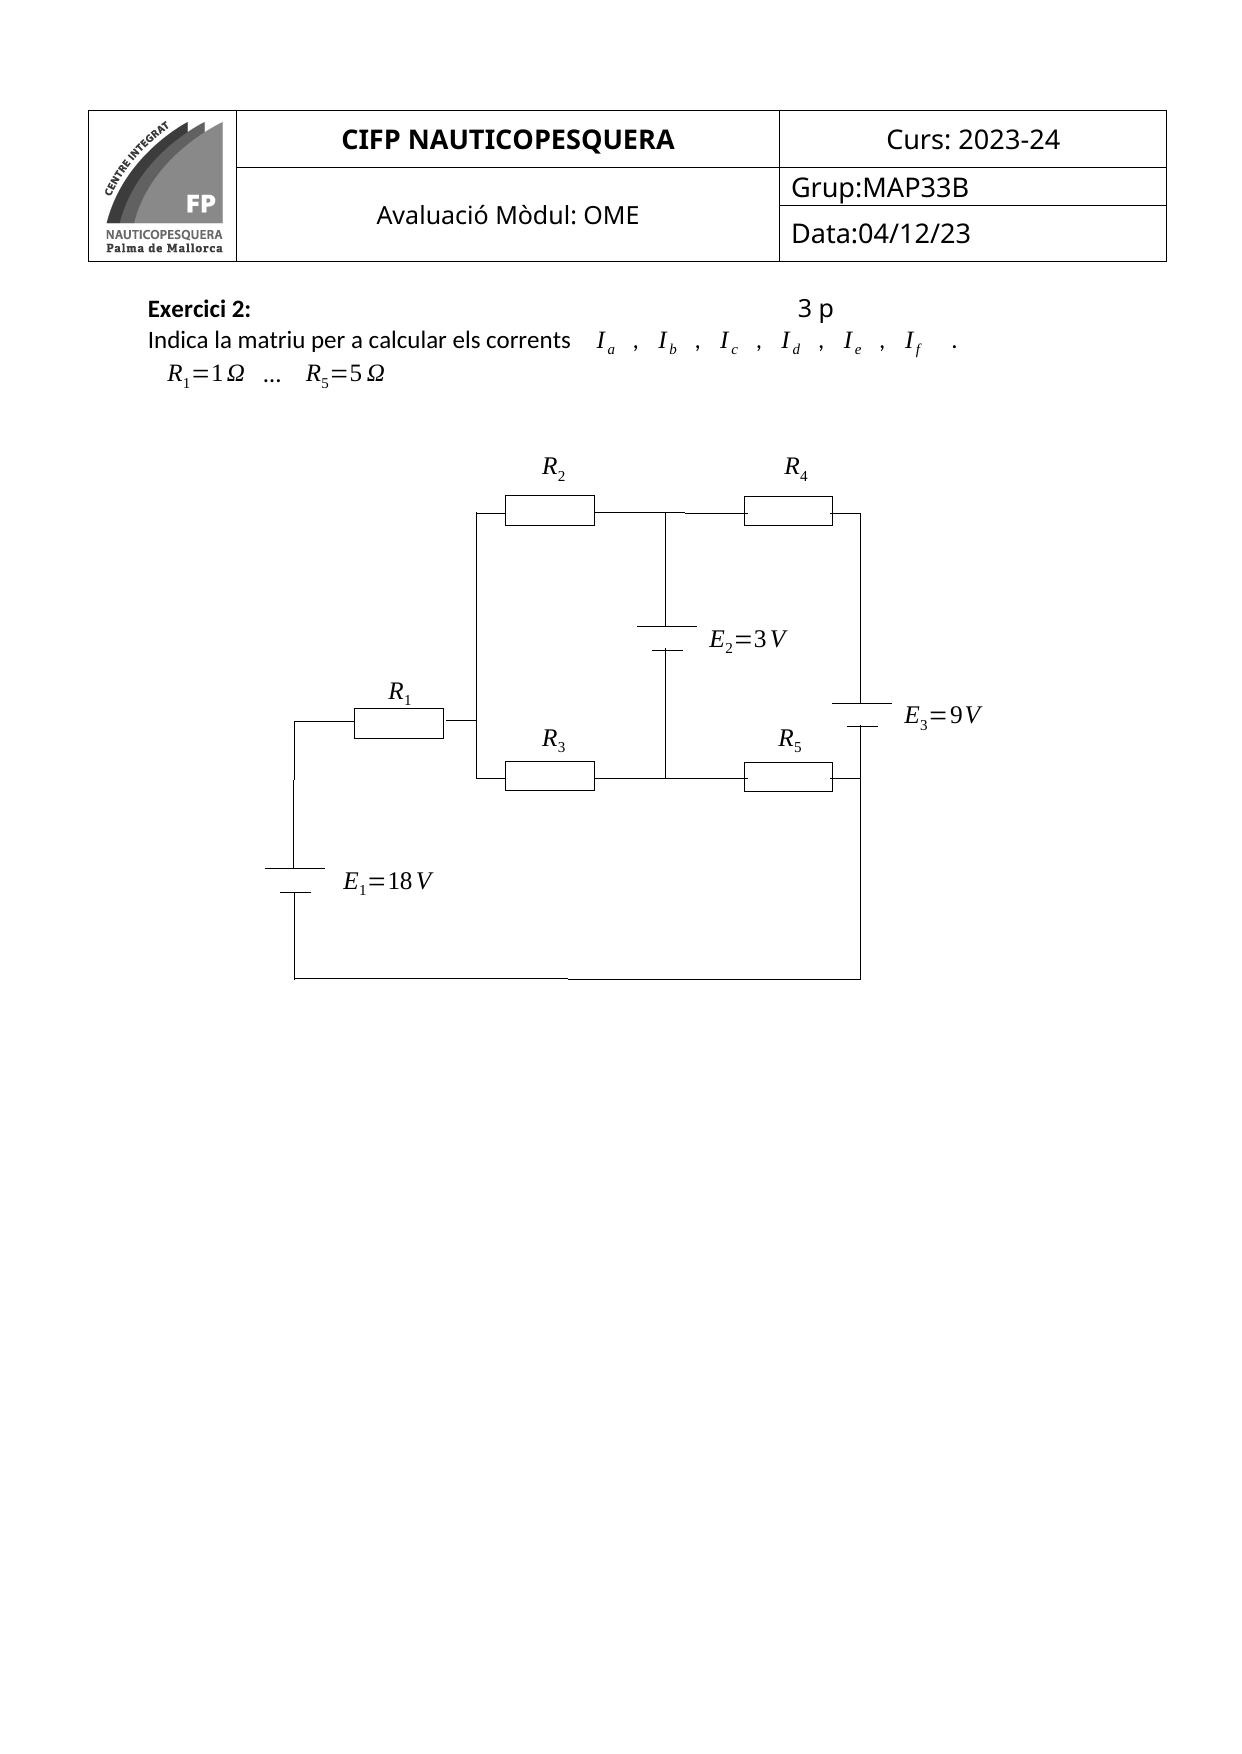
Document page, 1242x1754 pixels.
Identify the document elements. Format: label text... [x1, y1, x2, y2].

text Exercici 2: 3 p [148, 290, 1094, 324]
text … [148, 358, 1094, 391]
picture [100, 111, 229, 260]
text Indica la matriu per a calcular els corrents ,,,,, . [148, 324, 1094, 358]
